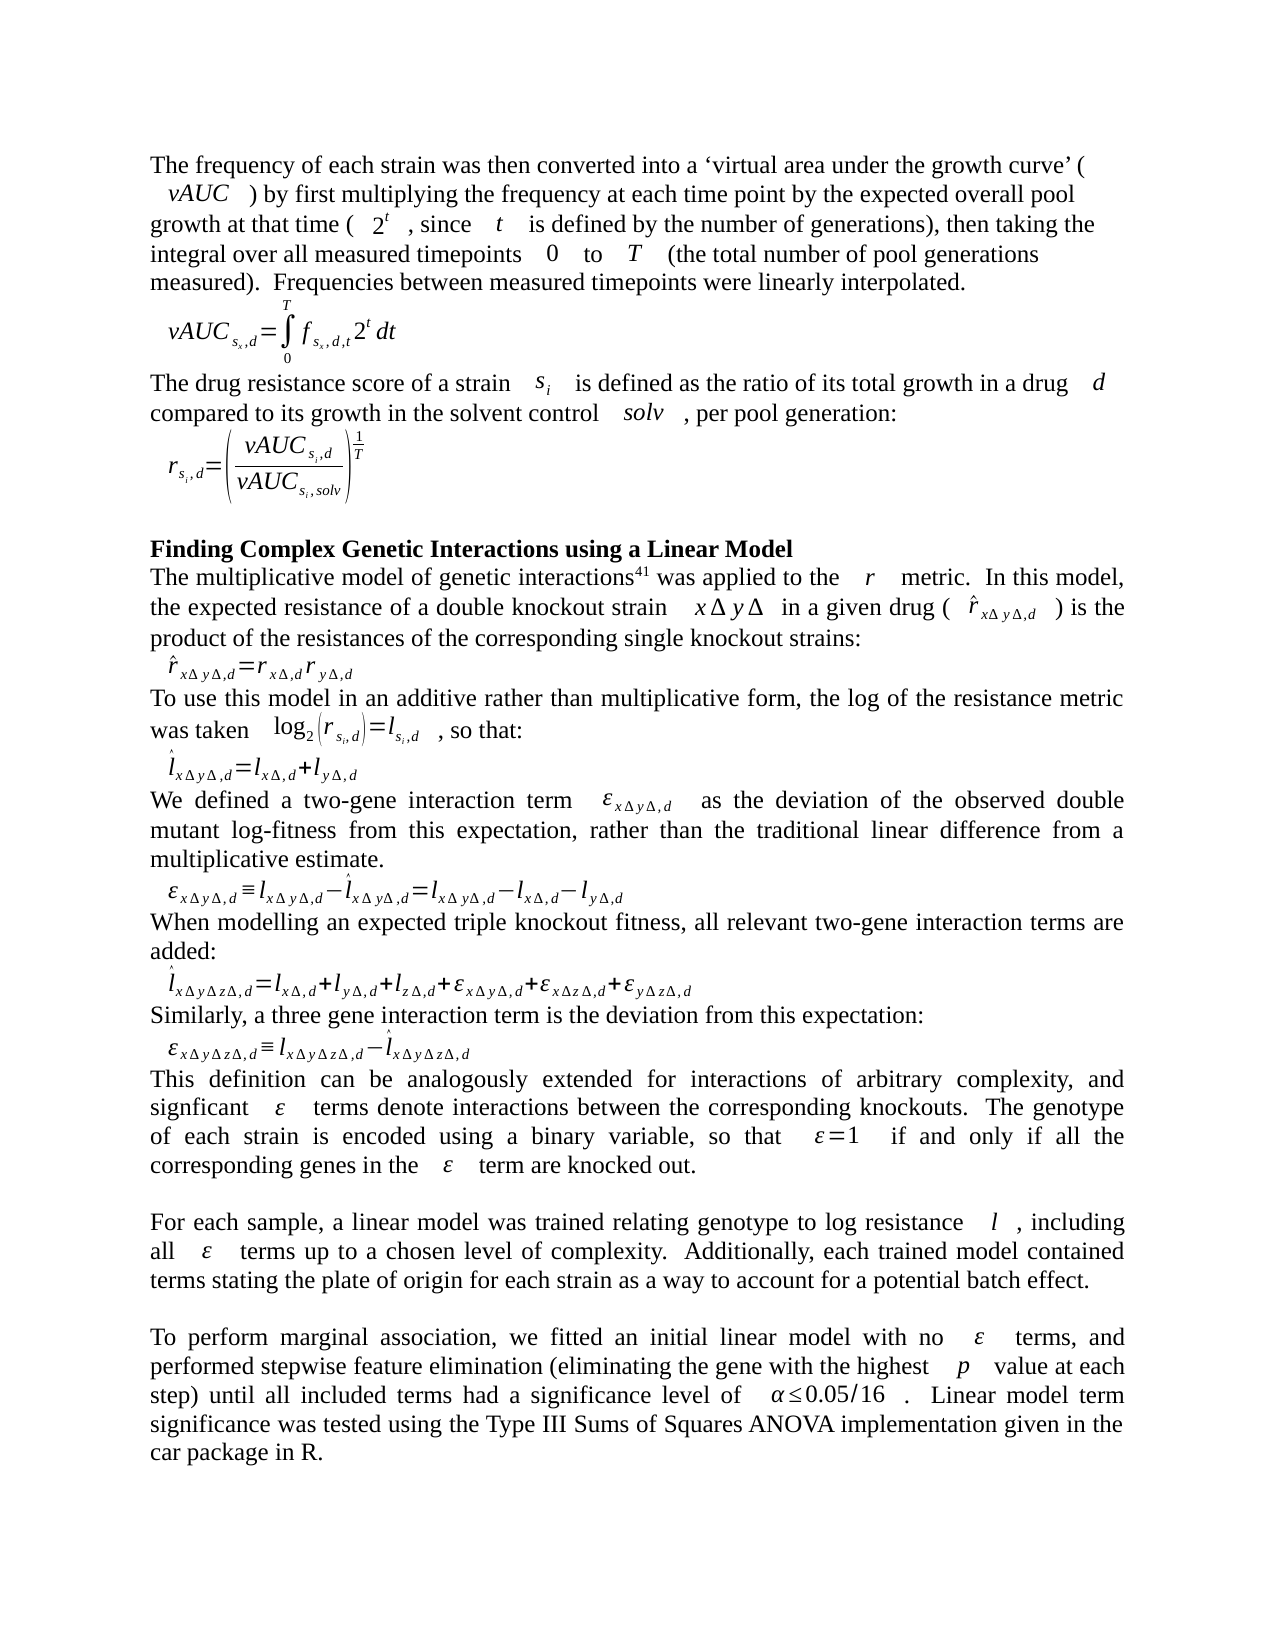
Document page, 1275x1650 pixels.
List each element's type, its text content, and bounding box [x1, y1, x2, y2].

text The frequency of each strain was then converted into a ‘virtual area under the growth curve’ () by first multiplying the frequency at each time point by the expected overall pool growth at that time (, since is defined by the number of generations), then taking the integral over all measured timepoints to (the total number of pool generations measured). Frequencies between measured timepoints were linearly interpolated. [150, 150, 1125, 296]
text This definition can be analogously extended for interactions of arbitrary complexity, and signficant terms denote interactions between the corresponding knockouts. The genotype of each strain is encoded using a binary variable, so that if and only if all the corresponding genes in the term are knocked out. [150, 1064, 1125, 1179]
text We defined a two-gene interaction term as the deviation of the observed double mutant log-fitness from this expectation, rather than the traditional linear difference from a multiplicative estimate. [150, 784, 1125, 872]
text The drug resistance score of a strain is defined as the ratio of its total growth in a drug compared to its growth in the solvent control , per pool generation: [150, 367, 1125, 427]
text To use this model in an additive rather than multiplicative form, the log of the resistance metric was taken , so that: [150, 683, 1125, 749]
text When modelling an expected triple knockout fitness, all relevant two-gene interaction terms are added: [150, 907, 1125, 965]
text The multiplicative model of genetic interactions41 was applied to the metric. In this model, the expected resistance of a double knockout strain in a given drug () is the product of the resistances of the corresponding single knockout strains: [150, 562, 1125, 651]
text To perform marginal association, we fitted an initial linear model with no terms, and performed stepwise feature elimination (eliminating the gene with the highest value at each step) until all included terms had a significance level of . Linear model term significance was tested using the Type III Sums of Squares ANOVA implementation given in the car package in R. [150, 1322, 1125, 1466]
subtitle Finding Complex Genetic Interactions using a Linear Model [150, 534, 1125, 562]
text Similarly, a three gene interaction term is the deviation from this expectation: [150, 1000, 1125, 1029]
text For each sample, a linear model was trained relating genotype to log resistance , including all terms up to a chosen level of complexity. Additionally, each trained model contained terms stating the plate of origin for each strain as a way to account for a potential batch effect. [150, 1207, 1125, 1294]
